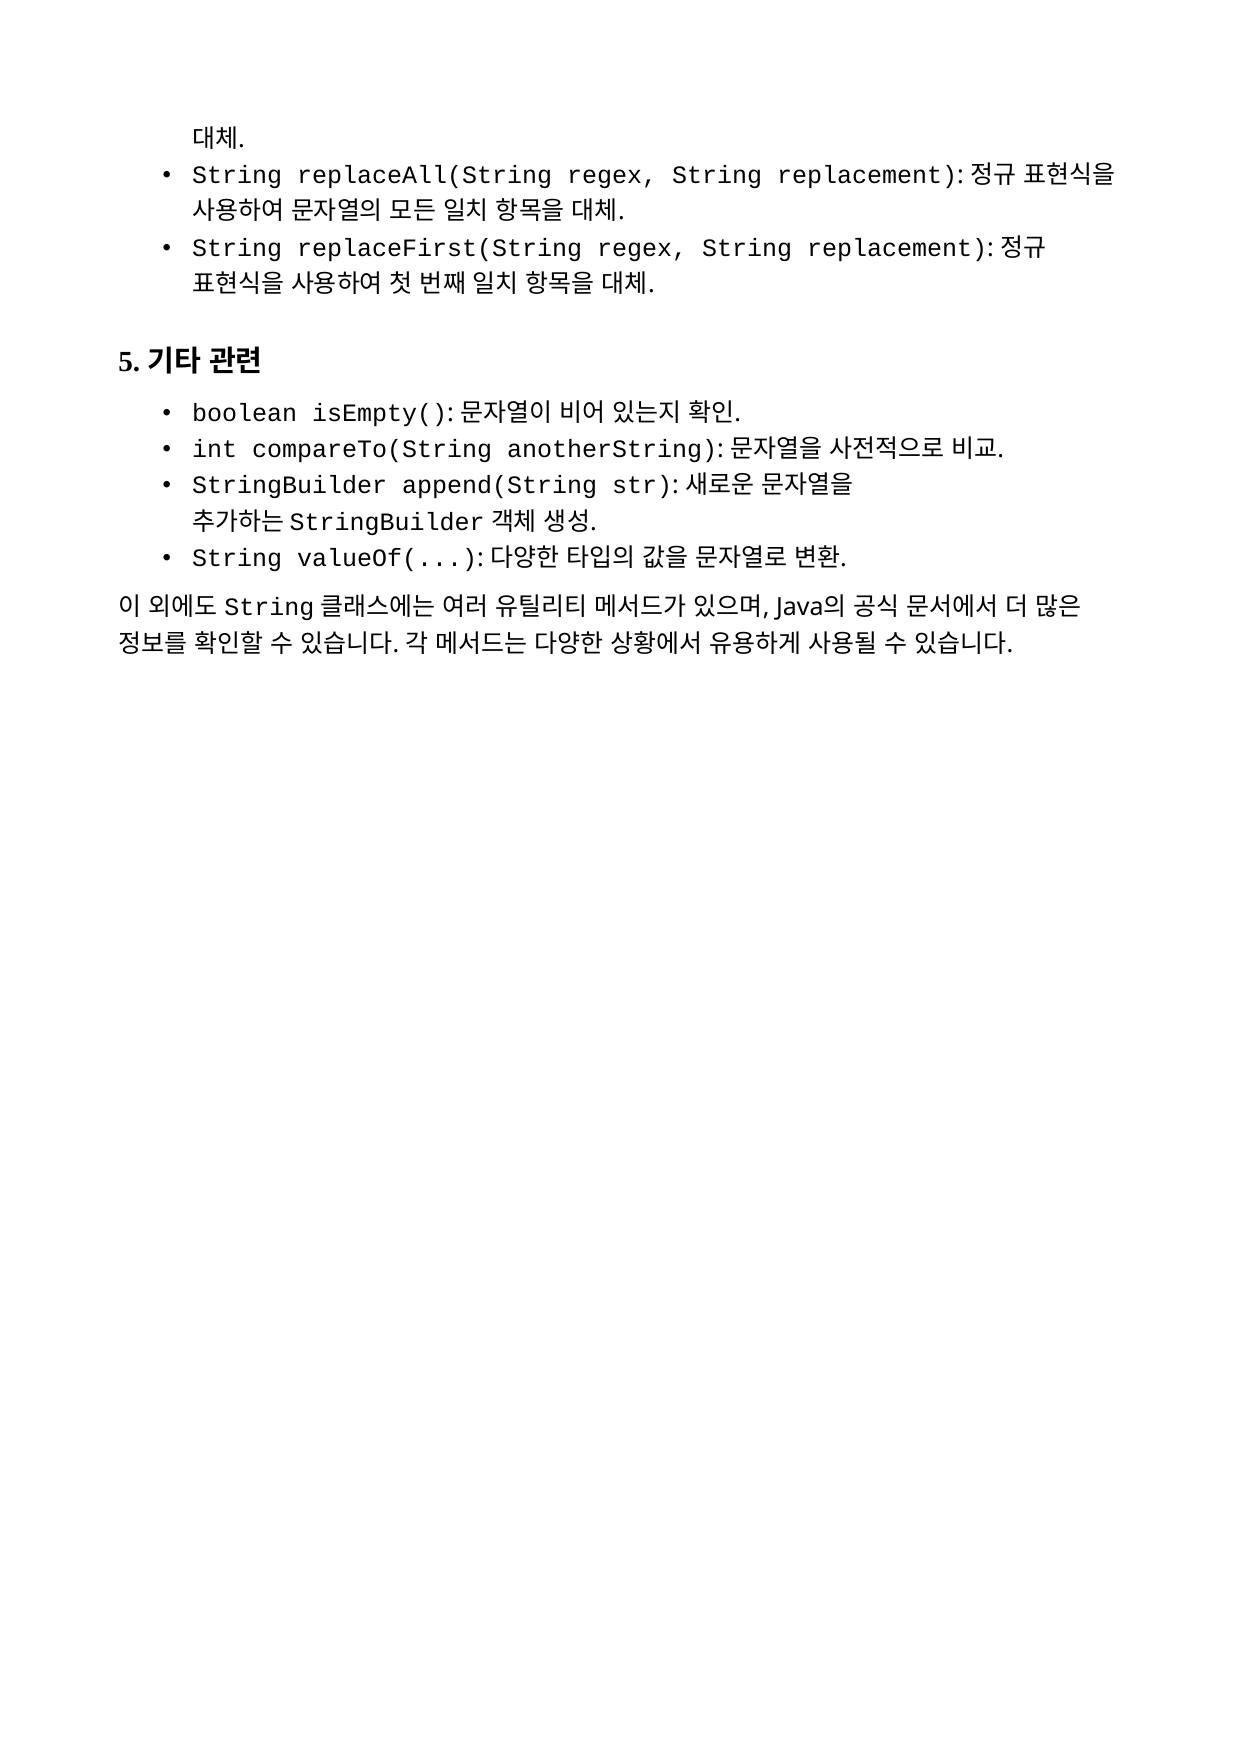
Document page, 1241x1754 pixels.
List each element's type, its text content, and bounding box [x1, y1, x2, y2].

list StringBuilder append(String str): 새로운 문자열을 추가하는 StringBuilder 객체 생성. [162, 465, 1122, 538]
list 대체. [162, 118, 1122, 154]
subtitle 5. 기타 관련 [118, 337, 1122, 379]
list boolean isEmpty(): 문자열이 비어 있는지 확인. [162, 392, 1122, 428]
list int compareTo(String anotherString): 문자열을 사전적으로 비교. [162, 428, 1122, 465]
list String replaceFirst(String regex, String replacement): 정규 표현식을 사용하여 첫 번째 일치 항목을 대체. [162, 227, 1122, 300]
list String valueOf(...): 다양한 타입의 값을 문자열로 변환. [162, 538, 1122, 574]
text 이 외에도 String 클래스에는 여러 유틸리티 메서드가 있으며, Java의 공식 문서에서 더 많은 정보를 확인할 수 있습니다. 각 메서드는 다양한 상황에서 유용하게 사용될 수 있습니다. [118, 587, 1122, 659]
list String replaceAll(String regex, String replacement): 정규 표현식을 사용하여 문자열의 모든 일치 항목을 대체. [162, 154, 1122, 227]
